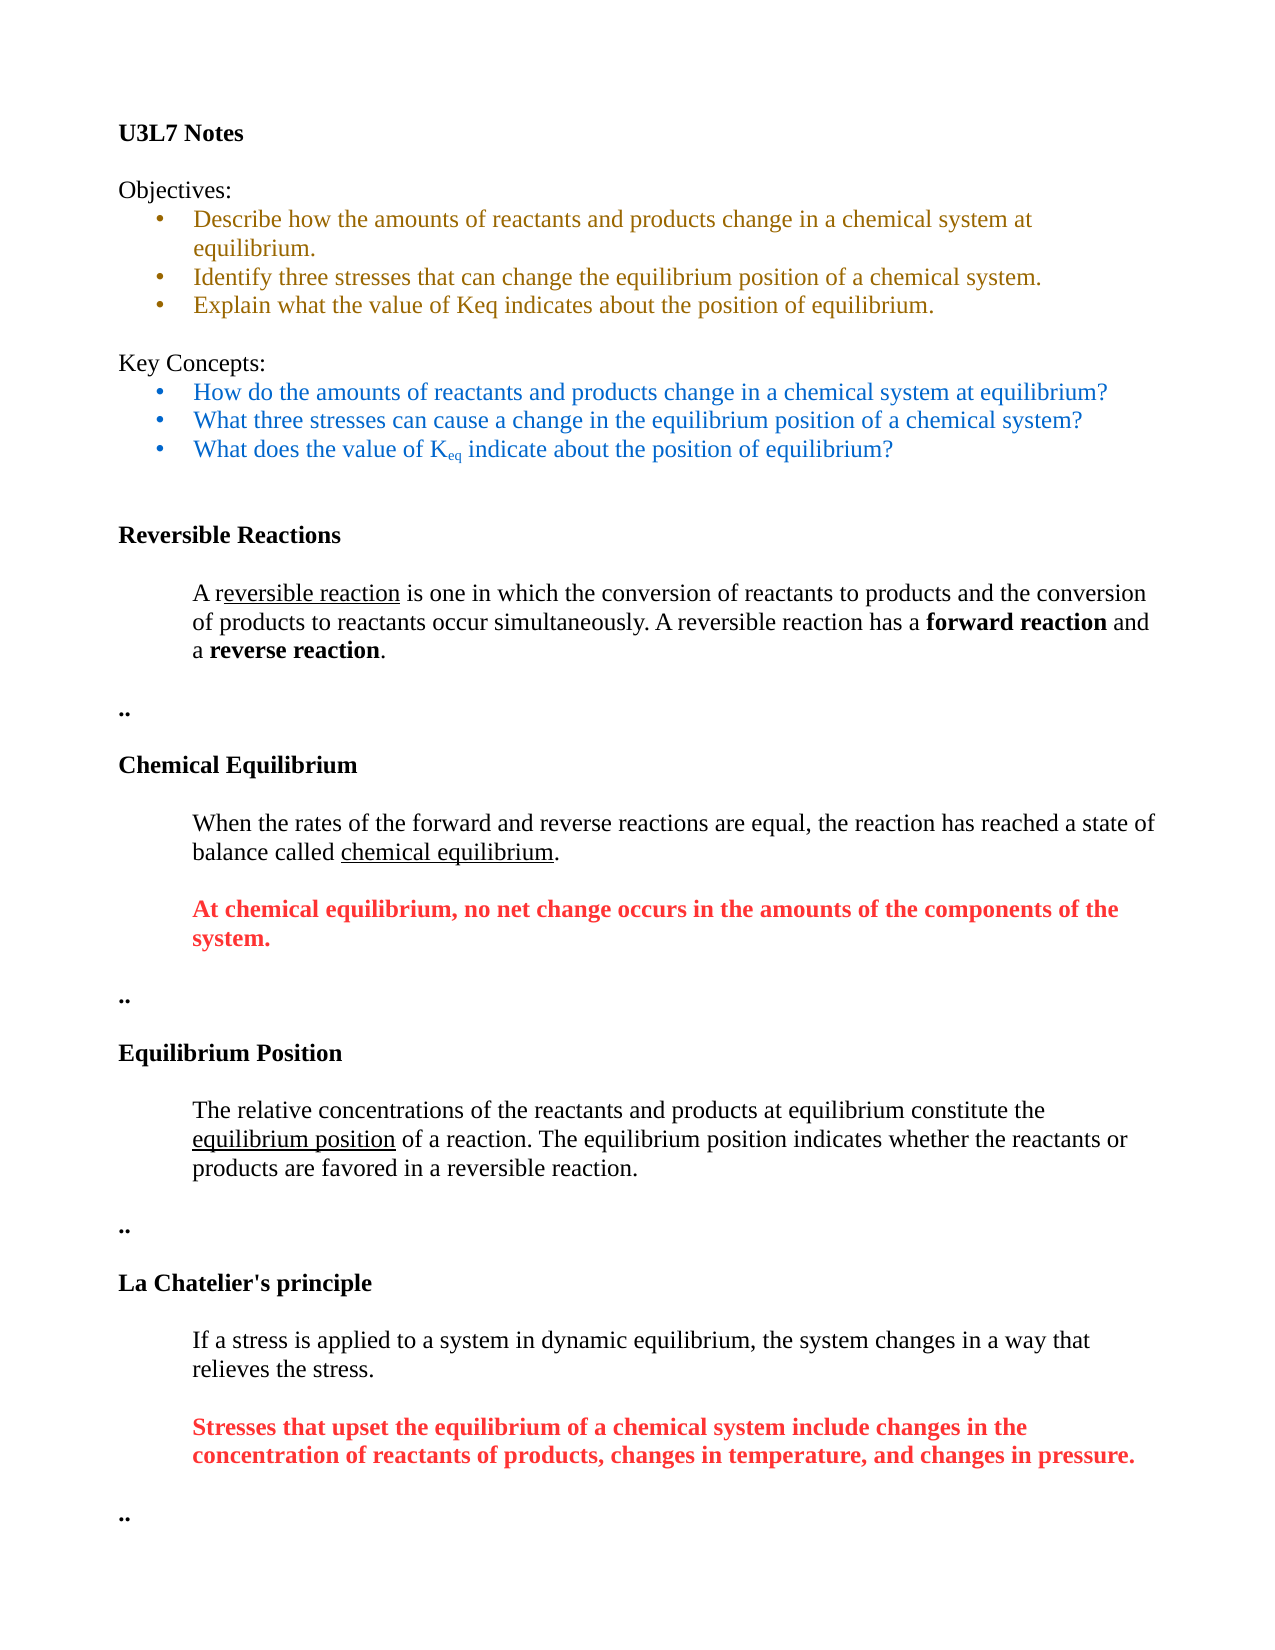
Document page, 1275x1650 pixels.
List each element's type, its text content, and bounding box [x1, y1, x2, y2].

list What does the value of Keq indicate about the position of equilibrium? [156, 434, 1157, 463]
text If a stress is applied to a system in dynamic equilibrium, the system changes in a way that relieves the stress. [118, 1326, 1157, 1383]
text Chemical Equilibrium [118, 751, 1157, 779]
text U3L7 Notes [118, 118, 1157, 147]
text Stresses that upset the equilibrium of a chemical system include changes in the concentration of reactants of products, changes in temperature, and changes in pressure. [118, 1412, 1157, 1469]
list Explain what the value of Keq indicates about the position of equilibrium. [156, 291, 1157, 319]
text When the rates of the forward and reverse reactions are equal, the reaction has reached a state of balance called chemical equilibrium. [118, 808, 1157, 866]
text The relative concentrations of the reactants and products at equilibrium constitute the equilibrium position of a reaction. The equilibrium position indicates whether the reactants or products are favored in a reversible reaction. [118, 1096, 1157, 1182]
text Equilibrium Position [118, 1038, 1157, 1067]
text At chemical equilibrium, no net change occurs in the amounts of the components of the system. [118, 894, 1157, 952]
list Identify three stresses that can change the equilibrium position of a chemical system. [156, 262, 1157, 291]
text .. [118, 981, 1157, 1009]
text .. [118, 1498, 1157, 1527]
text Objectives: [118, 176, 1157, 204]
list Describe how the amounts of reactants and products change in a chemical system at equilibrium. [156, 204, 1157, 262]
text .. [118, 693, 1157, 722]
list How do the amounts of reactants and products change in a chemical system at equilibrium? [156, 377, 1157, 406]
text .. [118, 1211, 1157, 1239]
text La Chatelier's principle [118, 1268, 1157, 1297]
text A reversible reaction is one in which the conversion of reactants to products and the conversion of products to reactants occur simultaneously. A reversible reaction has a forward reaction and a reverse reaction. [118, 578, 1157, 664]
list What three stresses can cause a change in the equilibrium position of a chemical system? [156, 406, 1157, 434]
text Reversible Reactions [118, 521, 1157, 549]
text Key Concepts: [118, 348, 1157, 377]
